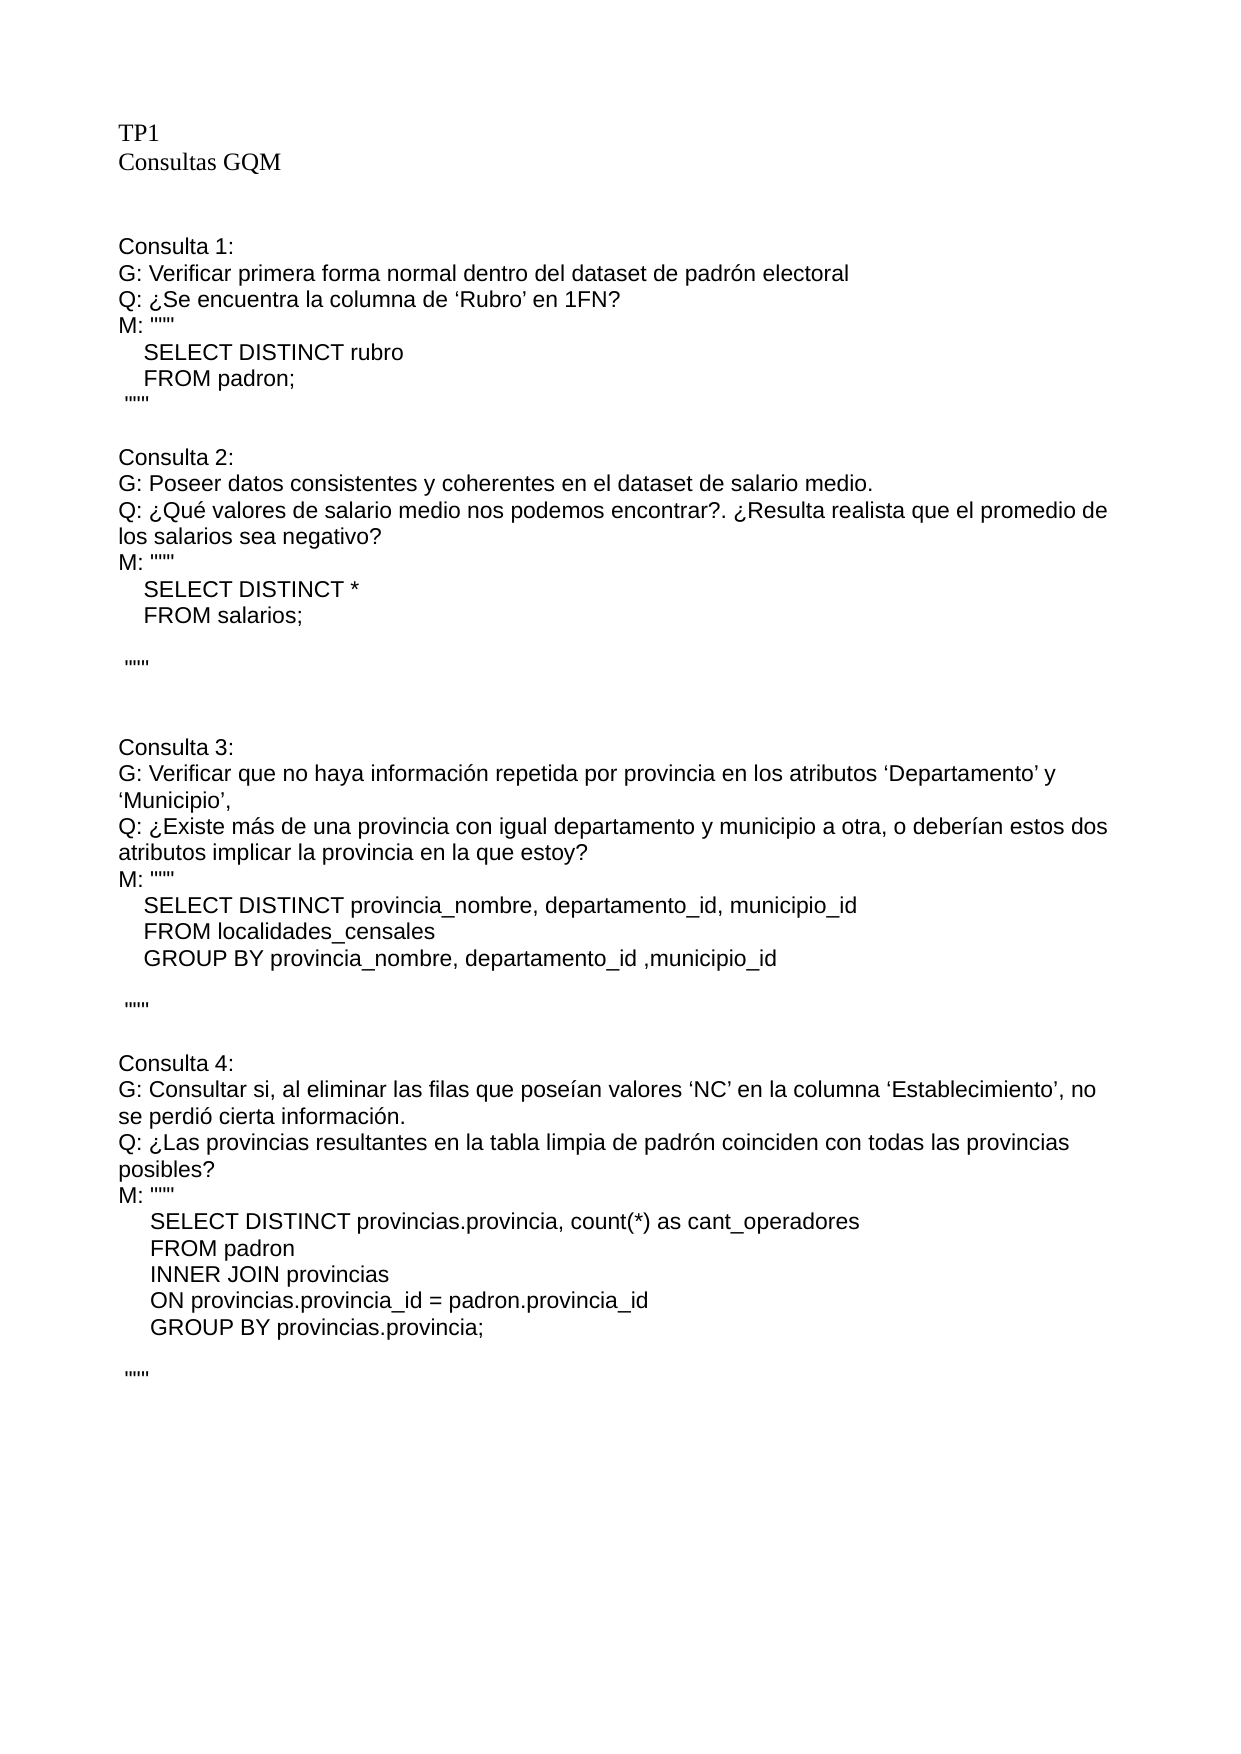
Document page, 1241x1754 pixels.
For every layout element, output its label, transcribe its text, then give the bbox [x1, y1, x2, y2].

text FROM padron; [118, 365, 1122, 391]
text G: Poseer datos consistentes y coherentes en el dataset de salario medio. [118, 470, 1122, 497]
text M: """ [118, 1182, 1122, 1208]
text M: """ [118, 312, 1122, 338]
text Consulta 1: [118, 233, 1122, 259]
text Q: ¿Las provincias resultantes en la tabla limpia de padrón coinciden con todas las provincias posibles? [118, 1129, 1122, 1182]
text Consulta 4: [118, 1050, 1122, 1076]
text G: Consultar si, al eliminar las filas que poseían valores ‘NC’ en la columna ‘Establecimiento’, no se perdió cierta información. [118, 1076, 1122, 1129]
text FROM padron [118, 1234, 1122, 1261]
text G: Verificar primera forma normal dentro del dataset de padrón electoral [118, 259, 1122, 286]
text """ [118, 391, 1122, 418]
text """ [118, 1366, 1122, 1393]
text G: Verificar que no haya información repetida por provincia en los atributos ‘Departamento’ y ‘Municipio’, [118, 760, 1122, 813]
text GROUP BY provincia_nombre, departamento_id ,municipio_id [118, 945, 1122, 971]
text """ [118, 655, 1122, 681]
text SELECT DISTINCT provincia_nombre, departamento_id, municipio_id [118, 892, 1122, 918]
text Q: ¿Qué valores de salario medio nos podemos encontrar?. ¿Resulta realista que el promedio de los salarios sea negativo? [118, 497, 1122, 549]
text INNER JOIN provincias [118, 1261, 1122, 1287]
text GROUP BY provincias.provincia; [118, 1314, 1122, 1340]
text SELECT DISTINCT provincias.provincia, count(*) as cant_operadores [118, 1208, 1122, 1234]
text Consulta 2: [118, 444, 1122, 470]
text FROM salarios; [118, 602, 1122, 628]
text SELECT DISTINCT rubro [118, 338, 1122, 365]
text Consulta 3: [118, 734, 1122, 760]
text SELECT DISTINCT * [118, 576, 1122, 602]
text Q: ¿Existe más de una provincia con igual departamento y municipio a otra, o deberían estos dos atributos implicar la provincia en la que estoy? [118, 813, 1122, 866]
text TP1 [118, 118, 1122, 147]
text """ [118, 997, 1122, 1024]
text M: """ [118, 549, 1122, 576]
text M: """ [118, 866, 1122, 892]
text ON provincias.provincia_id = padron.provincia_id [118, 1287, 1122, 1314]
text Consultas GQM [118, 147, 1122, 176]
text Q: ¿Se encuentra la columna de ‘Rubro’ en 1FN? [118, 286, 1122, 312]
text FROM localidades_censales [118, 918, 1122, 945]
